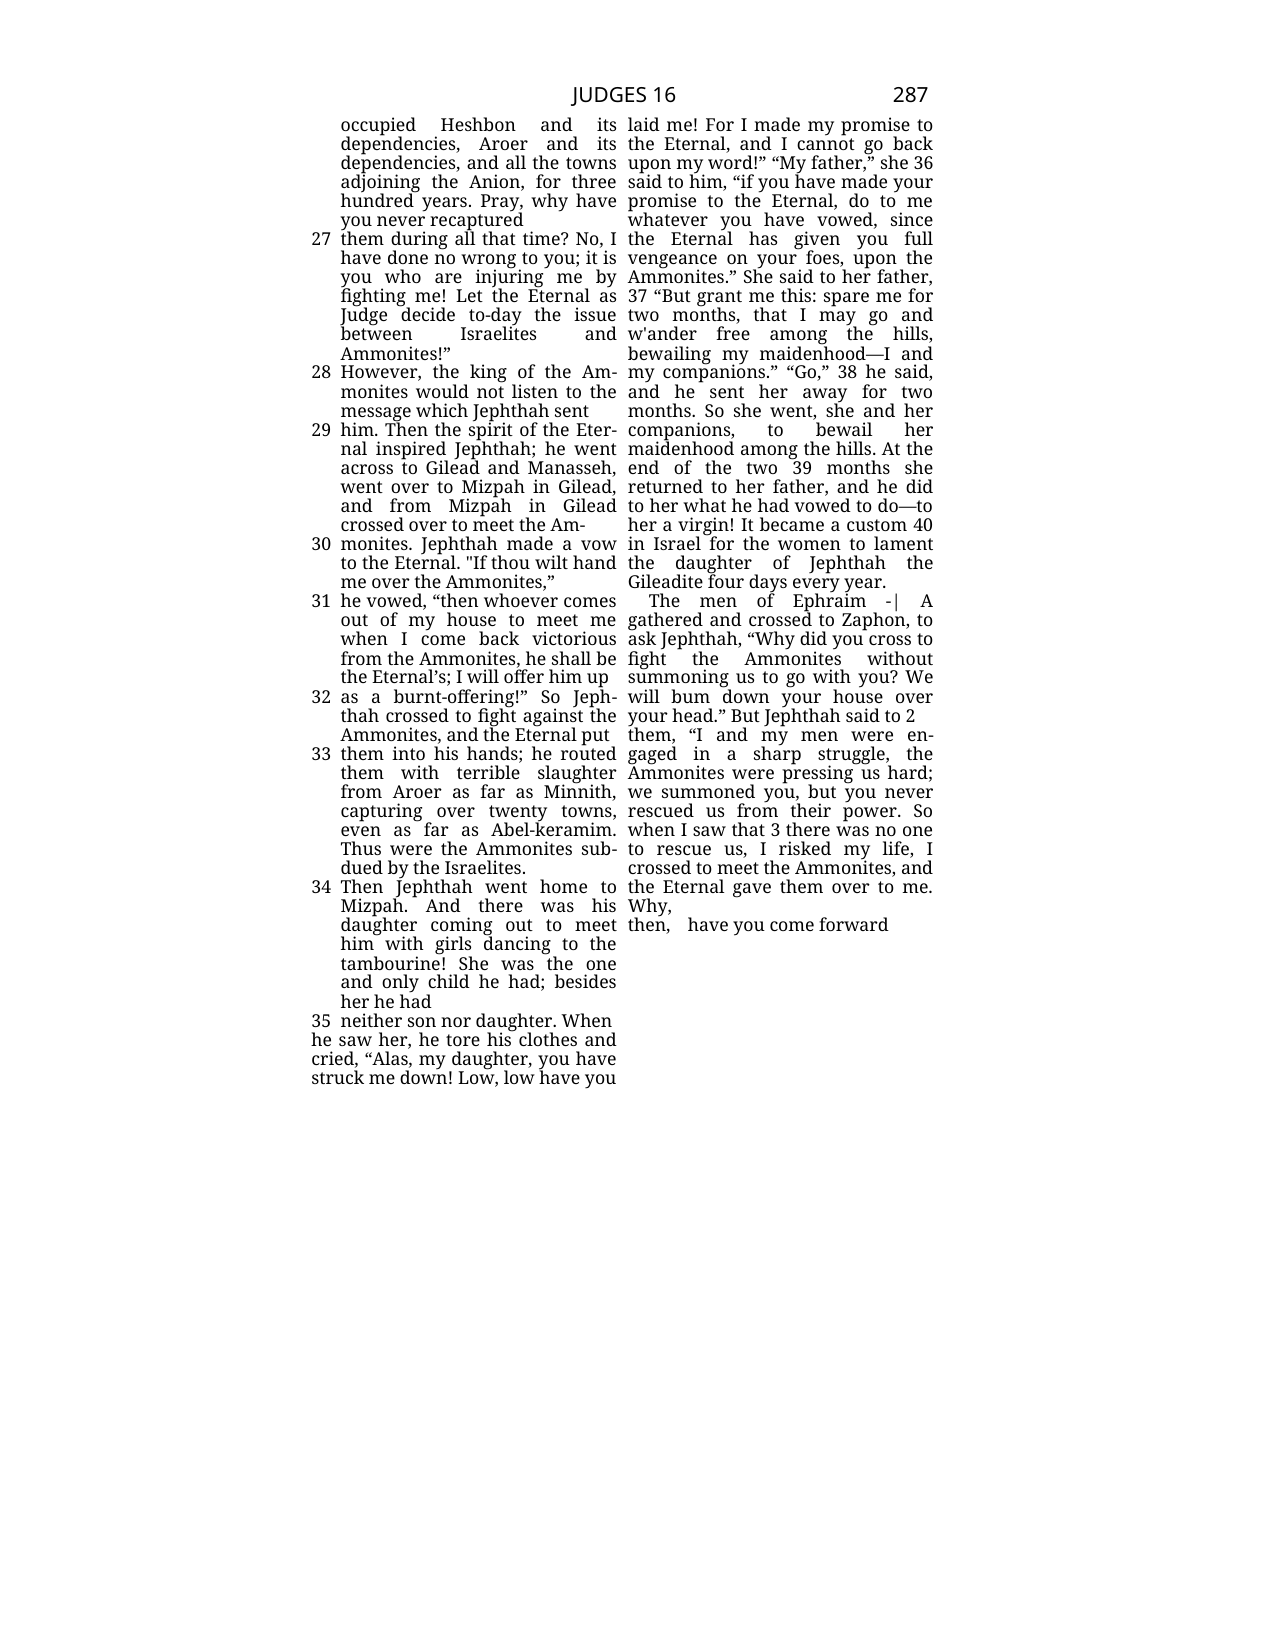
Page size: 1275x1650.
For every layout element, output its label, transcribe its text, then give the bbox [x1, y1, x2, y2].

list them during all that time? No, I have done no wrong to you; it is you who are injuring me by fighting me! Let the Eter­nal as Judge decide to-day the issue between Israelites and Ammonites!” [311, 230, 617, 364]
list occupied Heshbon and its dependencies, Aroer and its dependencies, and all the towns adjoining the Anion, for three hundred years. Pray, why have you never recaptured [311, 116, 617, 230]
list monites. Jephthah made a vow to the Eternal. "If thou wilt hand me over the Ammonites,” [311, 535, 617, 592]
text laid me! For I made my promise to the Eter­nal, and I cannot go back upon my word!” “My father,” she 36 said to him, “if you have made your promise to the Eternal, do to me whatever you have vowed, since the Eternal has given you full vengeance on your foes, upon the Ammon­ites.” She said to her father, 37 “But grant me this: spare me for two months, that I may go and w'ander free among the hills, bewailing my maidenhood—I and my companions.” “Go,” 38 he said, and he sent her away for two months. So she went, she and her companions, to be­wail her maidenhood among the hills. At the end of the two 39 months she returned to her father, and he did to her what he had vowed to do—to her a virgin! It became a custom 40 in Israel for the women to la­ment the daughter of Jephthah the Gileadite four days every year. [628, 116, 933, 592]
list him. Then the spirit of the Eter­nal inspired Jephthah; he went across to Gilead and Manasseh, went over to Mizpah in Gilead, and from Mizpah in Gilead crossed over to meet the Am- [311, 421, 617, 535]
list However, the king of the Am­monites would not listen to the message which Jephthah sent [311, 364, 617, 421]
text The men of Ephraim -| A gathered and crossed to Zaphon, to ask Jephthah, “Why did you cross to fight the Am­monites without summoning us to go with you? We will bum down your house over your head.” But Jephthah said to 2 [628, 592, 933, 726]
text them, “I and my men were en­gaged in a sharp struggle, the Ammonites were pressing us hard; we summoned you, but you never rescued us from their power. So when I saw that 3 there was no one to rescue us, I risked my life, I crossed to meet the Ammonites, and the Eter­nal gave them over to me. Why, [628, 726, 933, 917]
list Then Jephthah went home to Mizpah. And there was his daugh­ter coming out to meet him with girls dancing to the tambourine! She was the one and only child he had; besides her he had [311, 878, 617, 1012]
list as a burnt-offering!” So Jeph­thah crossed to fight against the Ammonites, and the Eternal put [311, 688, 617, 745]
list neither son nor daughter. When [311, 1012, 617, 1031]
list he vowed, “then whoever comes out of my house to meet me when I come back victorious from the Ammonites, he shall be the Eternal’s; I will offer him up [311, 592, 617, 688]
text he saw her, he tore his clothes and cried, “Alas, my daughter, you have struck me down! Low, low have you [311, 1031, 617, 1088]
list them into his hands; he routed them with terrible slaughter from Aroer as far as Minnith, capturing over twenty towns, even as far as Abel-keramim. Thus were the Ammonites sub­dued by the Israelites. [311, 745, 617, 878]
text then, have you come forward [628, 917, 933, 936]
